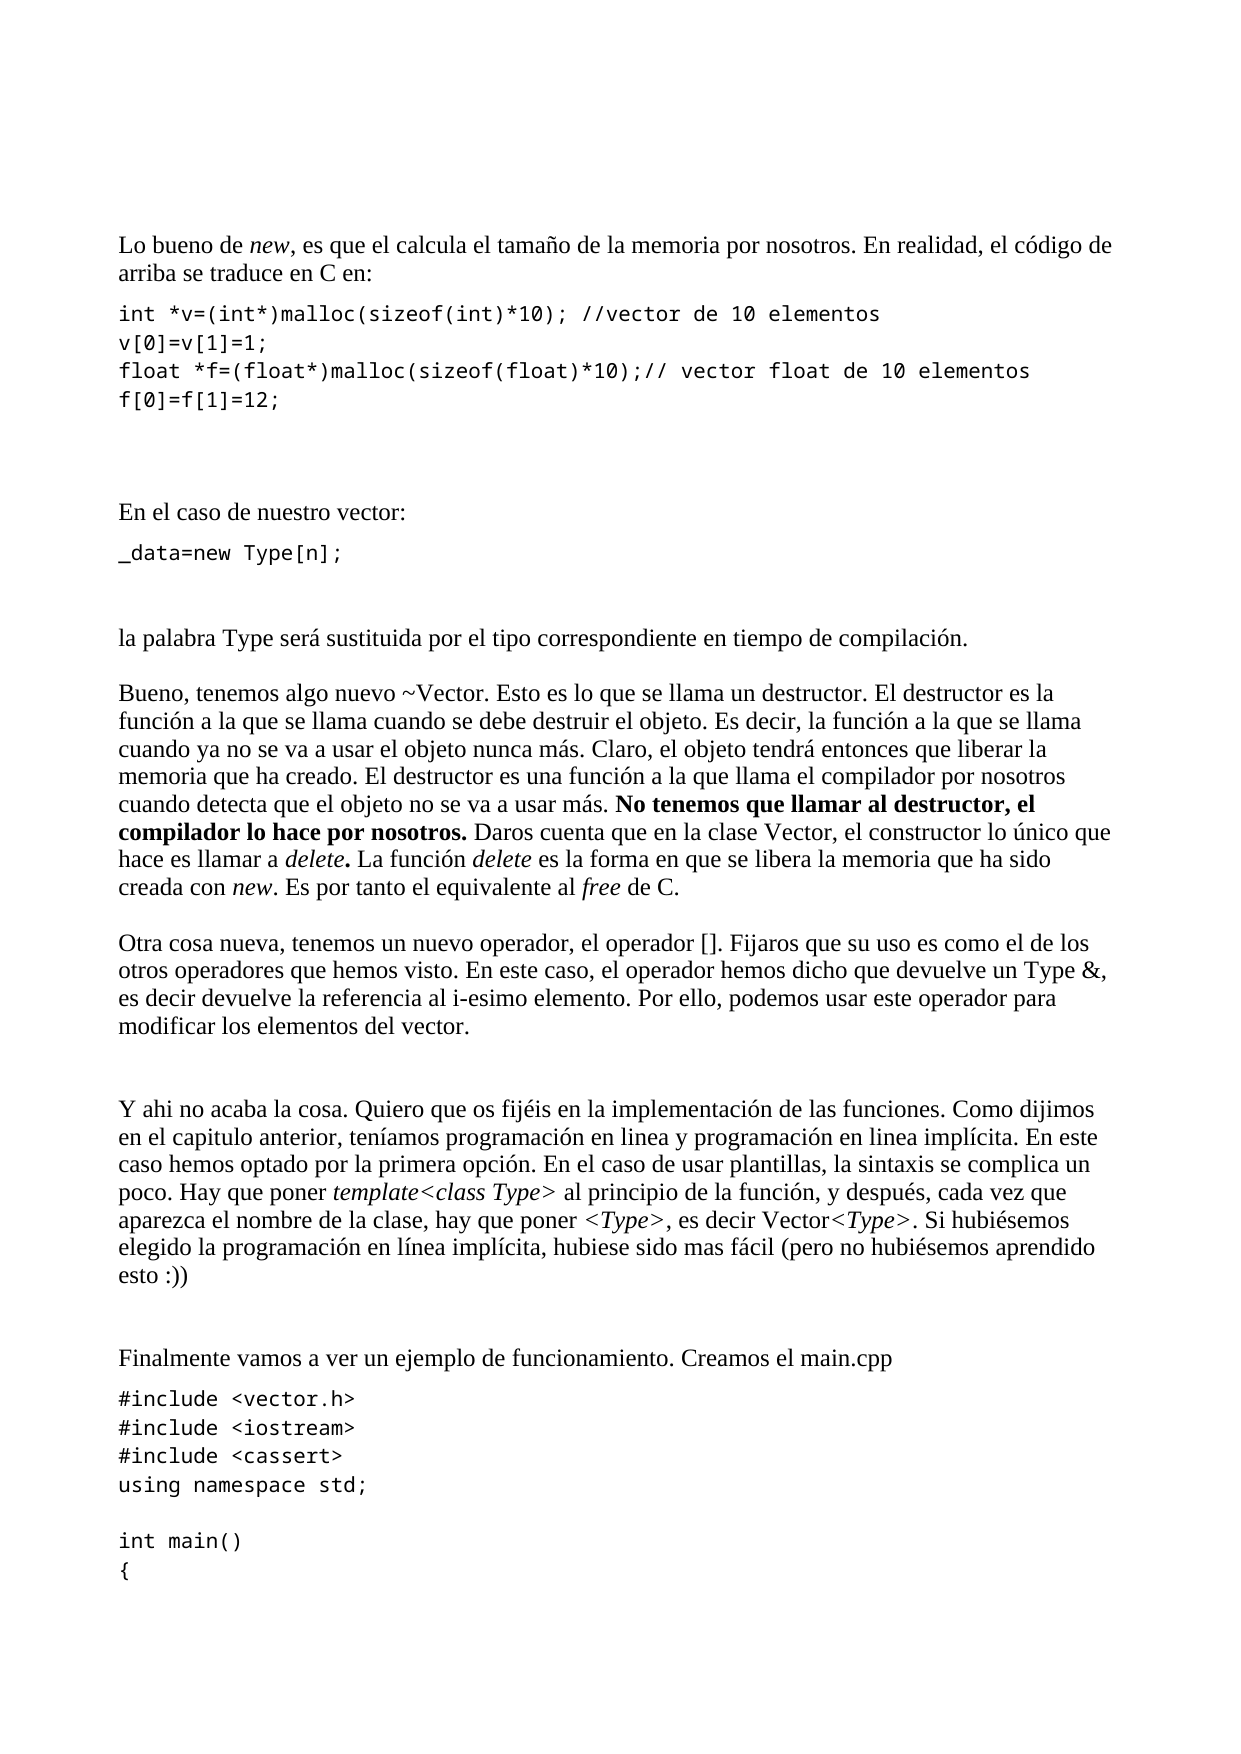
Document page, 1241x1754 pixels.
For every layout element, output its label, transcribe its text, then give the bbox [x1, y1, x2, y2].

text Lo bueno de new, es que el calcula el tamaño de la memoria por nosotros. En realidad, el código de arriba se traduce en C en: [118, 176, 1122, 287]
text f[0]=f[1]=12; [118, 385, 1122, 413]
text #include <iostream> [118, 1413, 1122, 1441]
text _data=new Type[n]; [118, 538, 1122, 567]
text int *v=(int*)malloc(sizeof(int)*10); //vector de 10 elementos [118, 299, 1122, 328]
text #include <cassert> [118, 1441, 1122, 1470]
text { [118, 1555, 1122, 1583]
text float *f=(float*)malloc(sizeof(float)*10);// vector float de 10 elementos [118, 356, 1122, 385]
text #include <vector.h> [118, 1384, 1122, 1413]
text v[0]=v[1]=1; [118, 328, 1122, 356]
text int main() [118, 1527, 1122, 1555]
text using namespace std; [118, 1470, 1122, 1498]
text En el caso de nuestro vector: [118, 443, 1122, 526]
text la palabra Type será sustituida por el tipo correspondiente en tiempo de compilación. Bueno, tenemos algo nuevo ~Vector. Esto es lo que se llama un destructor. El destructor es la función a la que se llama cuando se debe destruir el objeto. Es decir, la función a la que se llama cuando ya no se va a usar el objeto nunca más. Claro, el objeto tendrá entonces que liberar la memoria que ha creado. El destructor es una función a la que llama el compilador por nosotros cuando detecta que el objeto no se va a usar más. No tenemos que llamar al destructor, el compilador lo hace por nosotros. Daros cuenta que en la clase Vector, el constructor lo único que hace es llamar a delete. La función delete es la forma en que se libera la memoria que ha sido creada con new. Es por tanto el equivalente al free de C. Otra cosa nueva, tenemos un nuevo operador, el operador []. Fijaros que su uso es como el de los otros operadores que hemos visto. En este caso, el operador hemos dicho que devuelve un Type &, es decir devuelve la referencia al i-esimo elemento. Por ello, podemos usar este operador para modificar los elementos del vector. Y ahi no acaba la cosa. Quiero que os fijéis en la implementación de las funciones. Como dijimos en el capitulo anterior, teníamos programación en linea y programación en linea implícita. En este caso hemos optado por la primera opción. En el caso de usar plantillas, la sintaxis se complica un poco. Hay que poner template<class Type> al principio de la función, y después, cada vez que aparezca el nombre de la clase, hay que poner <Type>, es decir Vector<Type>. Si hubiésemos elegido la programación en línea implícita, hubiese sido mas fácil (pero no hubiésemos aprendido esto :)) Finalmente vamos a ver un ejemplo de funcionamiento. Creamos el main.cpp [118, 596, 1122, 1372]
